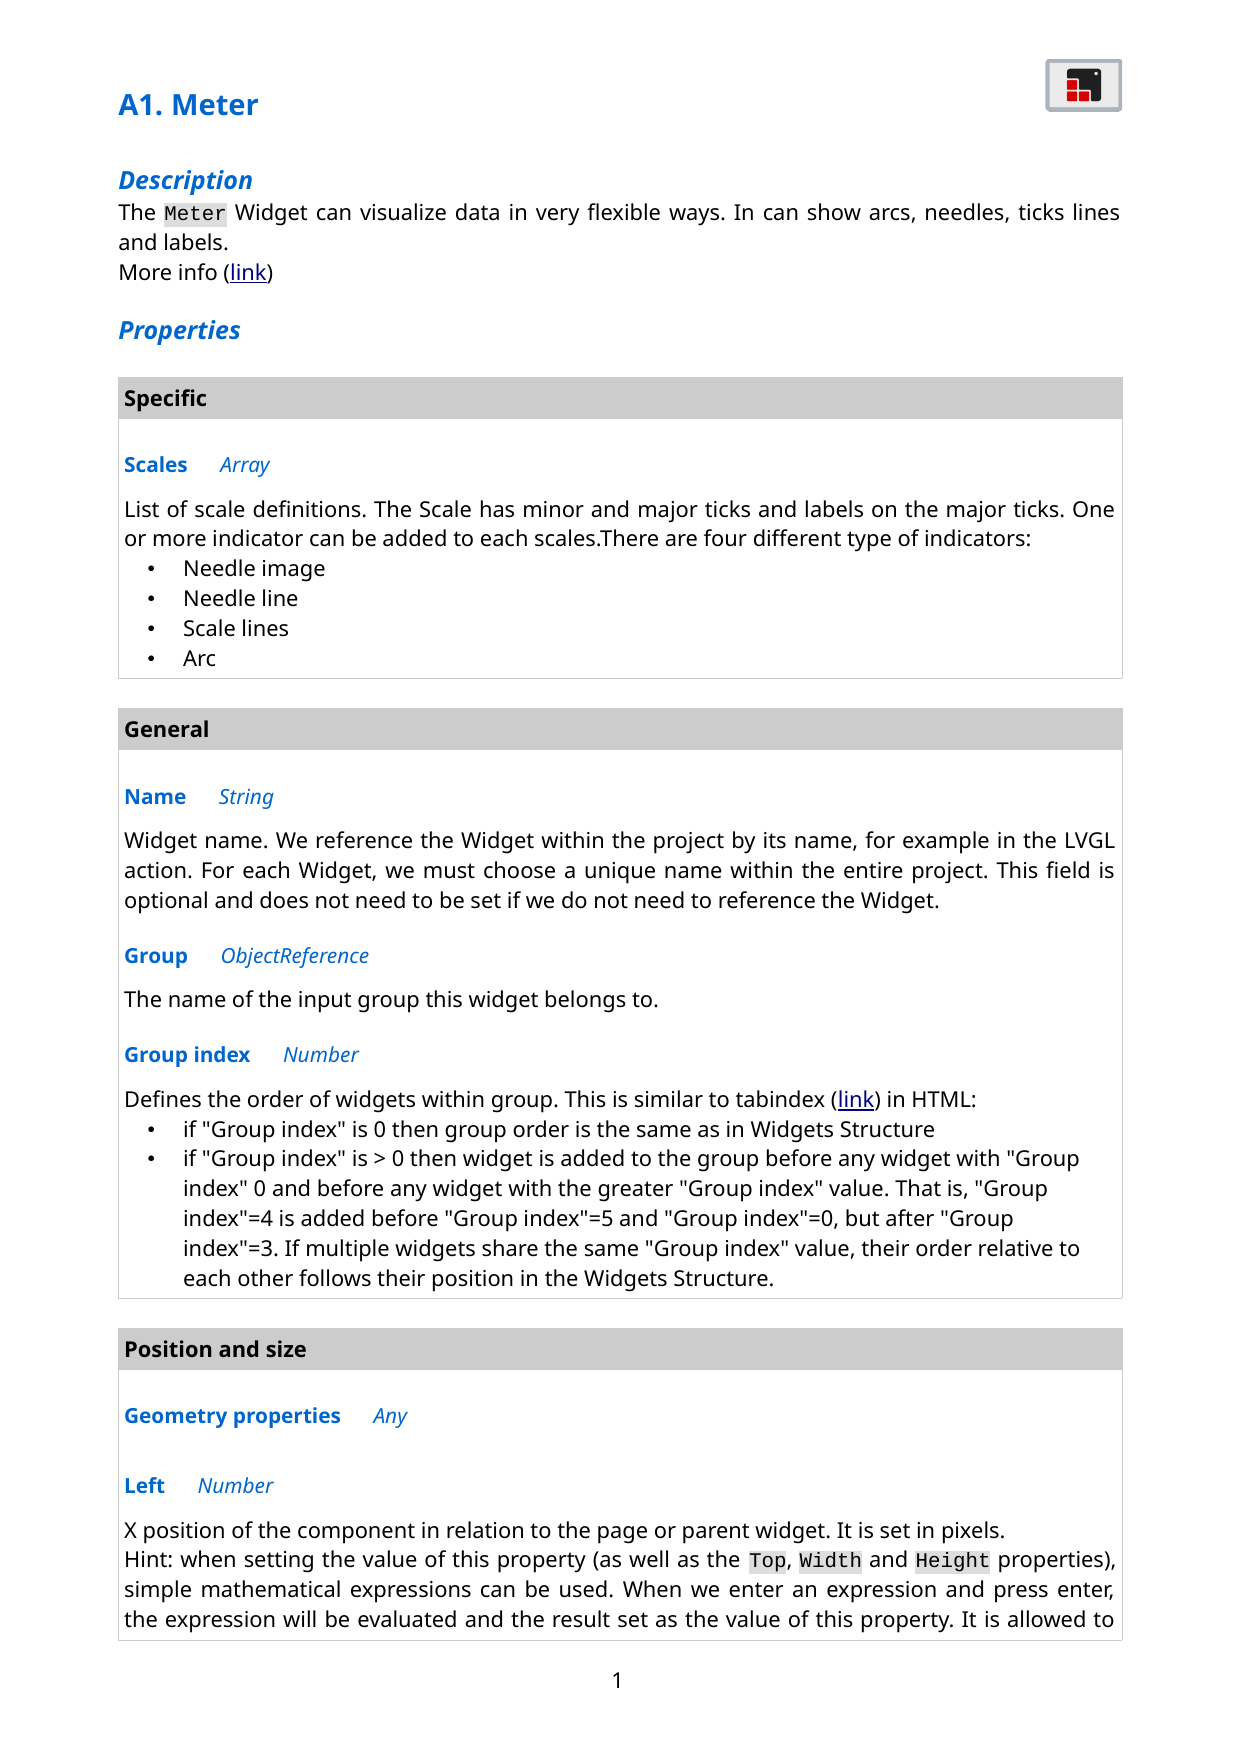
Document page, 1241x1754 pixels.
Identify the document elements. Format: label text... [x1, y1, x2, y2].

picture [1045, 59, 1123, 112]
table_cell Geometry properties Any Left Number X position of the component in relation to the page or parent widget. It is set in pixels. Hint: when setting the value of this property (as well as the Top, Width and Height properties), simple mathematical expressions can be used. When we enter an expression and press enter, the expression will be evaluated and the result set as the value of this property. It is allowed to [119, 1370, 1122, 1639]
subtitle Meter [118, 84, 1122, 124]
table_cell Name String Widget name. We reference the Widget within the project by its name, for example in the LVGL action. For each Widget, we must choose a unique name within the entire project. This field is optional and does not need to be set if we do not need to reference the Widget. Group ObjectReference The name of the input group this widget belongs to. Group index Number Defines the order of widgets within group. This is similar to tabindex (link) in HTML: if "Group index" is 0 then group order is the same as in Widgets Structure if "Group index" is > 0 then widget is added to the group before any widget with "Group index" 0 and before any widget with the greater "Group index" value. That is, "Group index"=4 is added before "Group index"=5 and "Group index"=0, but after "Group index"=3. If multiple widgets share the same "Group index" value, their order relative to each other follows their position in the Widgets Structure. [119, 750, 1122, 1298]
text More info (link) [118, 256, 1122, 286]
subtitle Properties [118, 313, 1122, 347]
table_header General [119, 709, 1122, 749]
text The Meter Widget can visualize data in very flexible ways. In can show arcs, needles, ticks lines and labels. [118, 197, 1122, 256]
table_header Specific [119, 378, 1122, 418]
subtitle Description [118, 163, 1122, 197]
table_cell Scales Array List of scale definitions. The Scale has minor and major ticks and labels on the major ticks. One or more indicator can be added to each scales.There are four different type of indicators: Needle image Needle line Scale lines Arc [119, 419, 1122, 678]
table_header Position and size [119, 1329, 1122, 1369]
